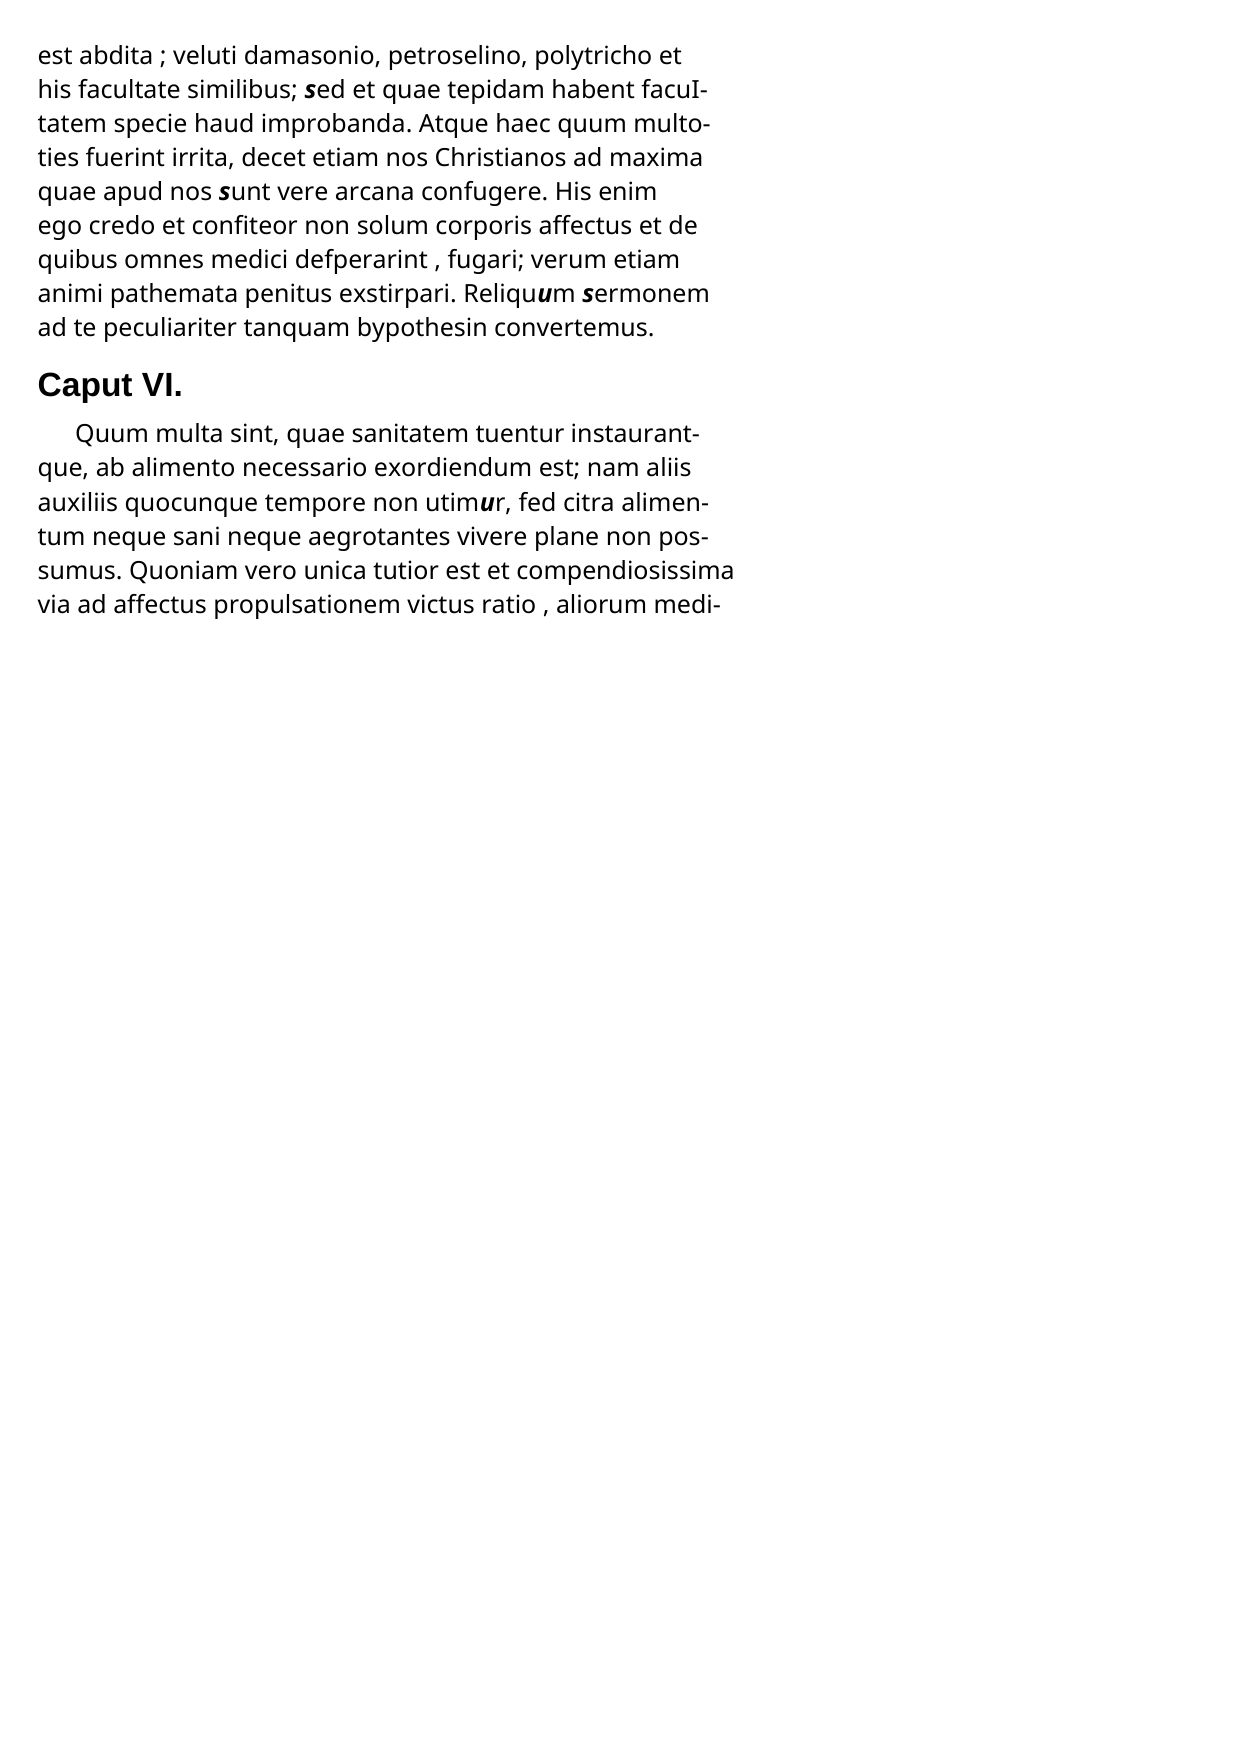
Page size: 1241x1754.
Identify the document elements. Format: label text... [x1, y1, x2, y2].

subtitle Caput VI. [37, 365, 1203, 403]
text Quum multa sint, quae sanitatem tuentur instaurant- que, ab alimento necessario exordiendum est; nam aliis auxiliis quocunque tempore non utimur, fed citra alimen- tum neque sani neque aegrotantes vivere plane non pos- sumus. Quoniam vero unica tutior est et compendiosissima via ad affectus propulsationem victus ratio , aliorum medi- [37, 416, 1203, 620]
text est abdita ; veluti damasonio, petroselino, polytricho et his facultate similibus; sed et quae tepidam habent facuI- tatem specie haud improbanda. Atque haec quum multo- ties fuerint irrita, decet etiam nos Christianos ad maxima quae apud nos sunt vere arcana confugere. His enim ego credo et confiteor non solum corporis affectus et de quibus omnes medici defperarint , fugari; verum etiam animi pathemata penitus exstirpari. Reliquum sermonem ad te peculiariter tanquam bypothesin convertemus. [37, 37, 1203, 344]
